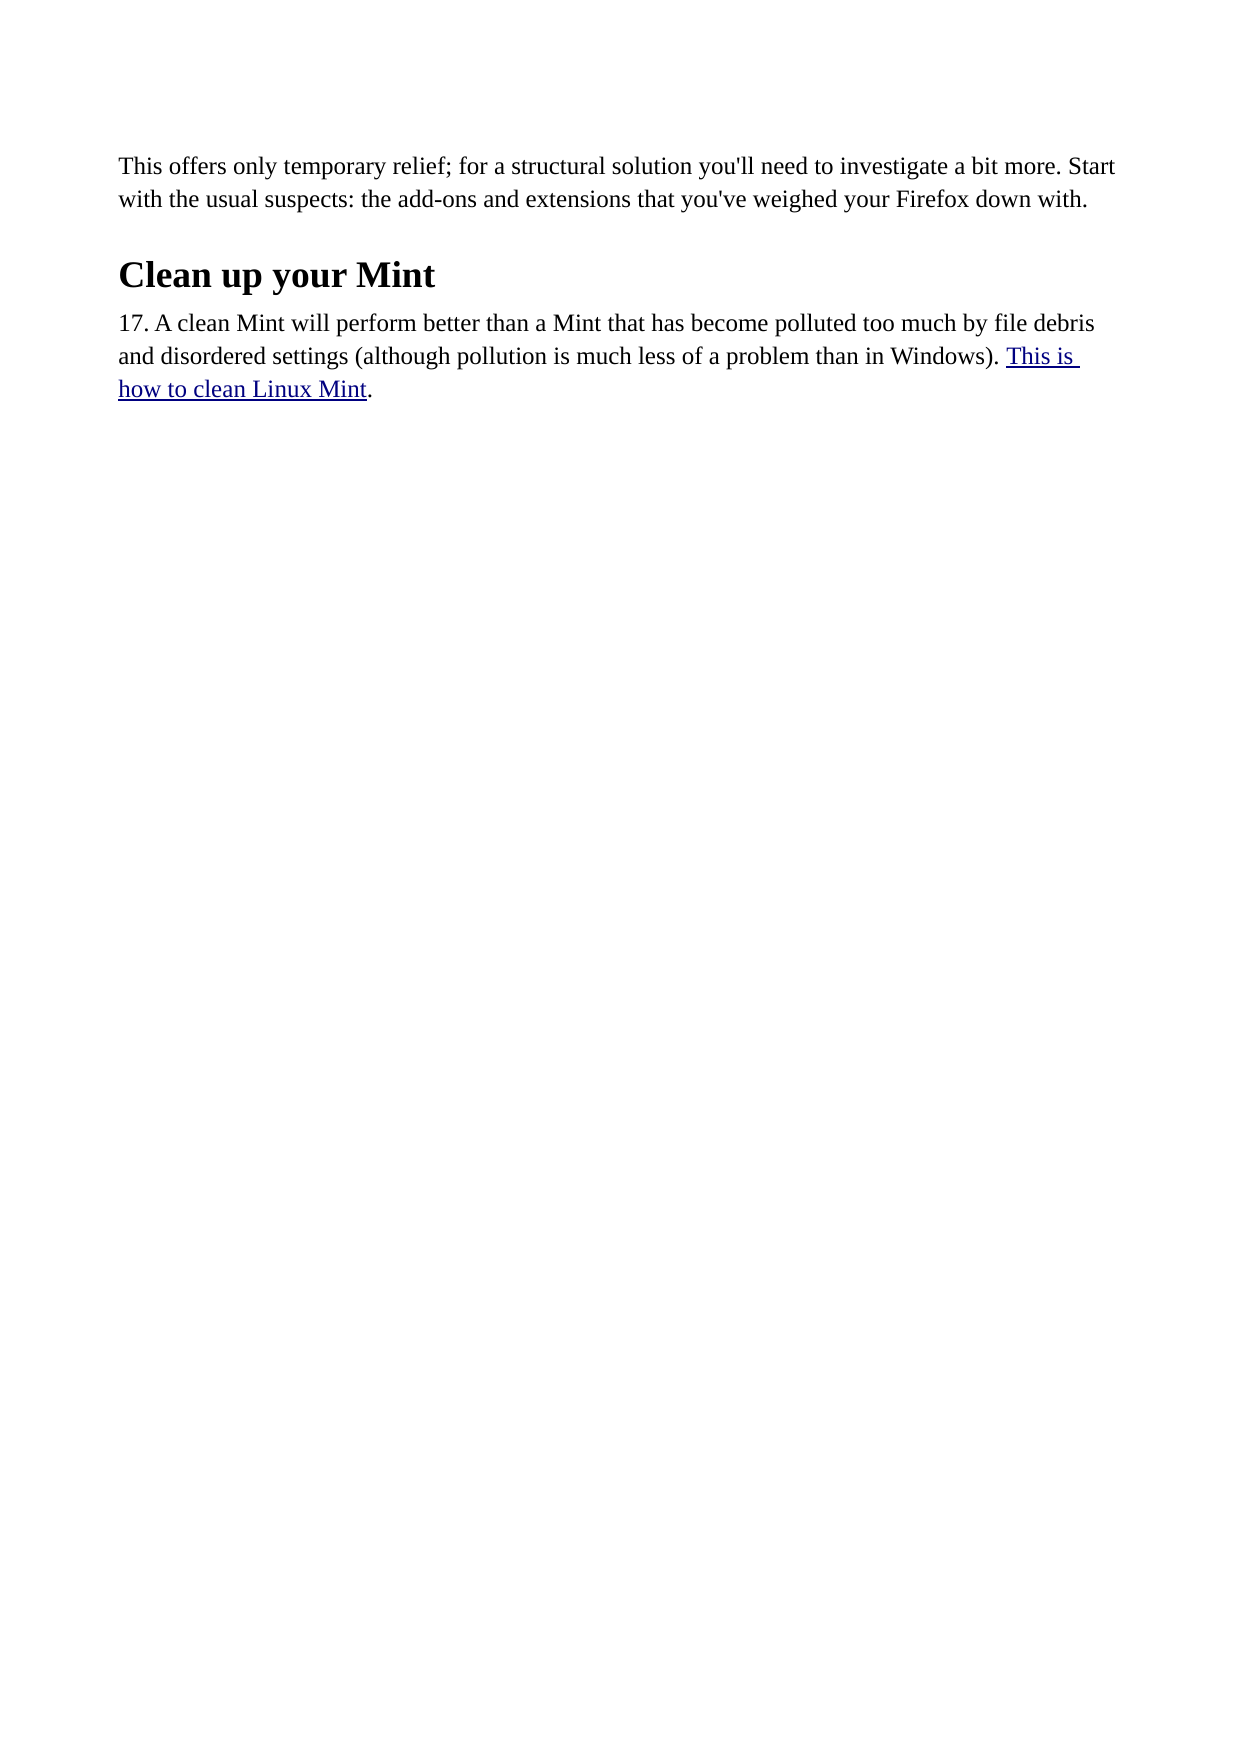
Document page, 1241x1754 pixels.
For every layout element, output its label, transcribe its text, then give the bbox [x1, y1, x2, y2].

text This offers only temporary relief; for a structural solution you'll need to investigate a bit more. Start with the usual suspects: the add-ons and extensions that you've weighed your Firefox down with. [118, 118, 1122, 213]
subtitle Clean up your Mint [118, 253, 1122, 296]
text 17. A clean Mint will perform better than a Mint that has become polluted too much by file debris and disordered settings (although pollution is much less of a problem than in Windows). This is how to clean Linux Mint. [118, 308, 1122, 403]
